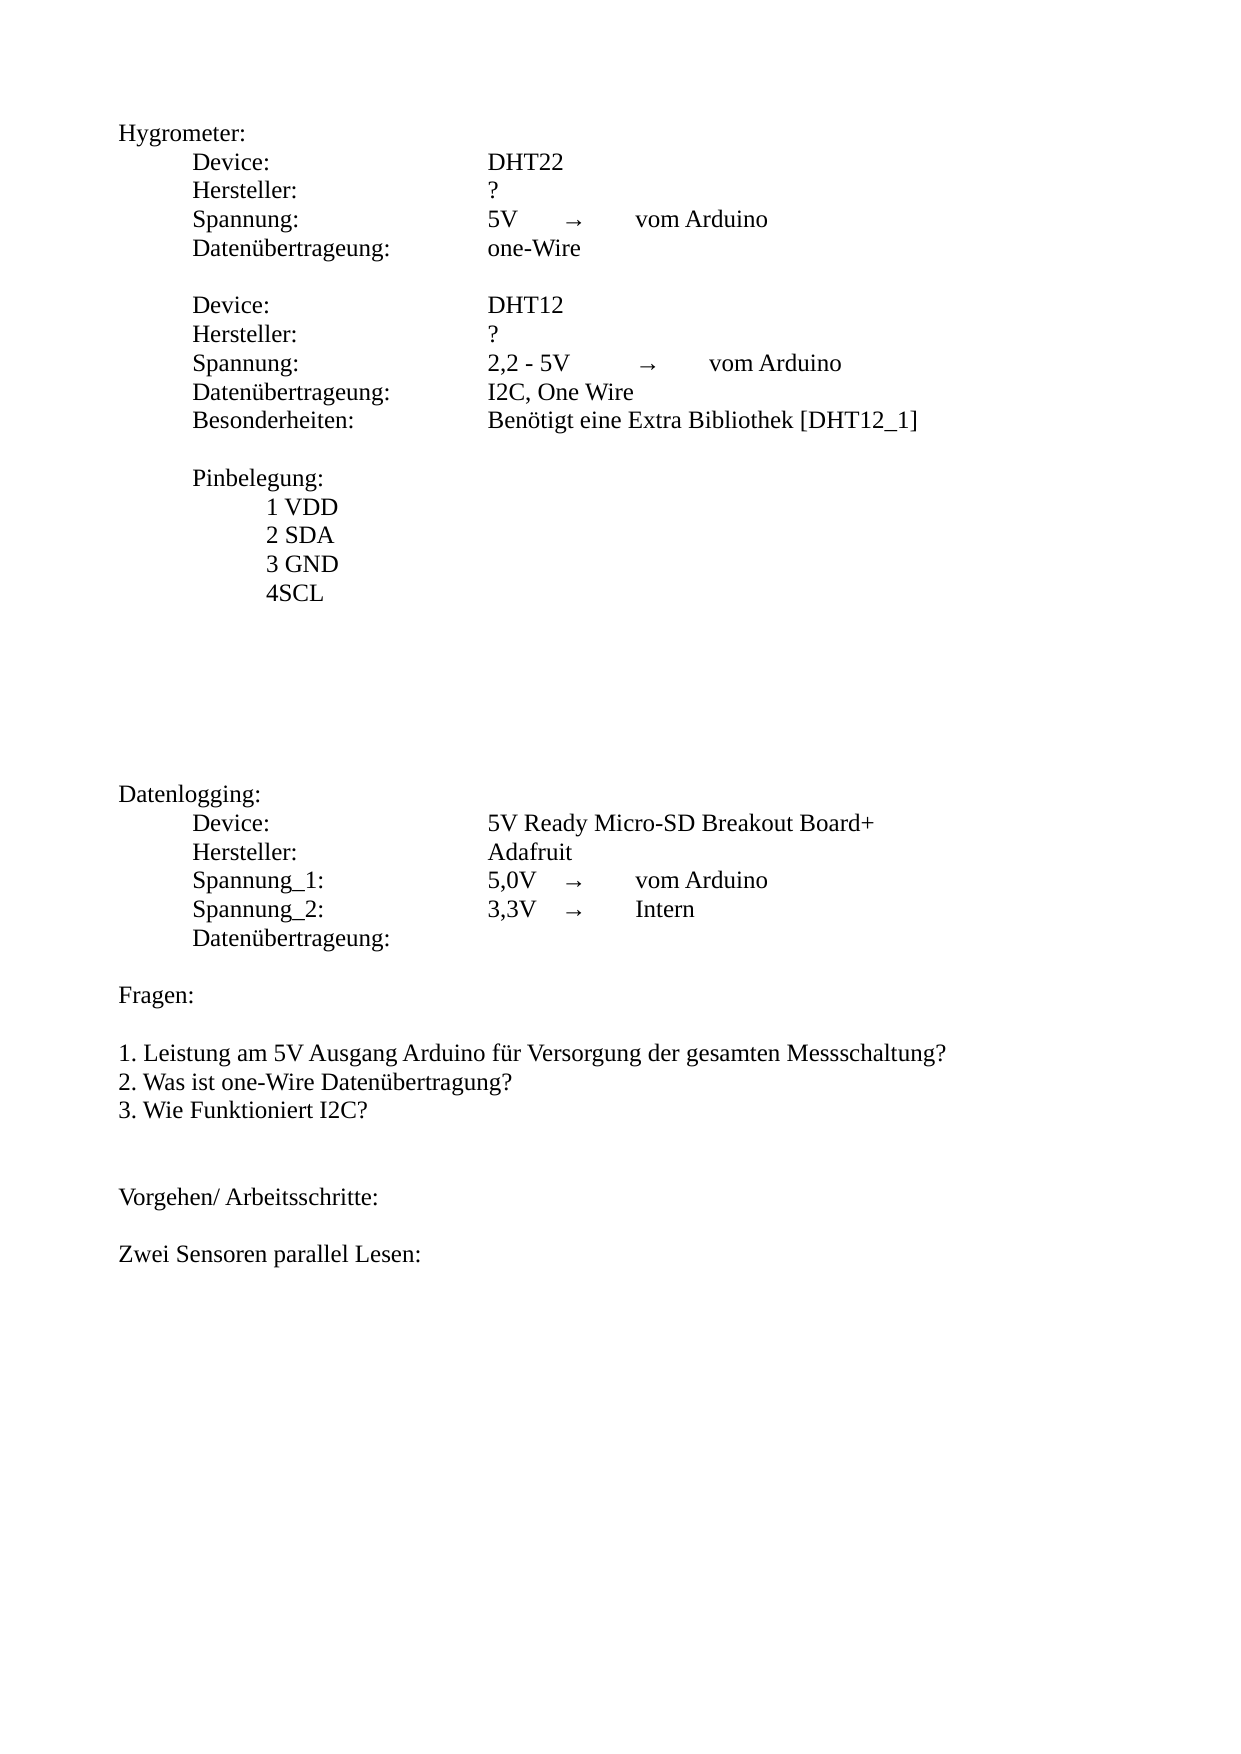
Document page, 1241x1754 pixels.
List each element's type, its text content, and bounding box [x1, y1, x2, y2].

text Pinbelegung: 1 VDD [118, 463, 1122, 521]
text Hygrometer: [118, 118, 1122, 147]
text Spannung_2: 3,3V → Intern [118, 894, 1122, 923]
text Fragen: 1. Leistung am 5V Ausgang Arduino für Versorgung der gesamten Messschaltung? 2. Was ist one-Wire Datenübertragung? 3. Wie Funktioniert I2C? [118, 981, 1122, 1124]
text Hersteller: ? Spannung: 2,2 - 5V → vom Arduino [118, 319, 1122, 377]
text Datenübertrageung: [118, 923, 1122, 952]
text Hersteller: Adafruit [118, 837, 1122, 866]
text 2 SDA 3 GND 4SCL [118, 521, 1122, 607]
text Vorgehen/ Arbeitsschritte: Zwei Sensoren parallel Lesen: [118, 1153, 1122, 1326]
text Datenübertrageung: I2C, One Wire [118, 377, 1122, 406]
text Spannung_1: 5,0V → vom Arduino [118, 866, 1122, 894]
text Besonderheiten: Benötigt eine Extra Bibliothek [DHT12_1] [118, 406, 1122, 434]
text Datenübertrageung: one-Wire [118, 233, 1122, 262]
text Device: 5V Ready Micro-SD Breakout Board+ [118, 808, 1122, 837]
text Device: DHT22 [118, 147, 1122, 176]
text Datenlogging: [118, 779, 1122, 808]
text Hersteller: ? Spannung: 5V → vom Arduino [118, 176, 1122, 233]
text Device: DHT12 [118, 291, 1122, 319]
